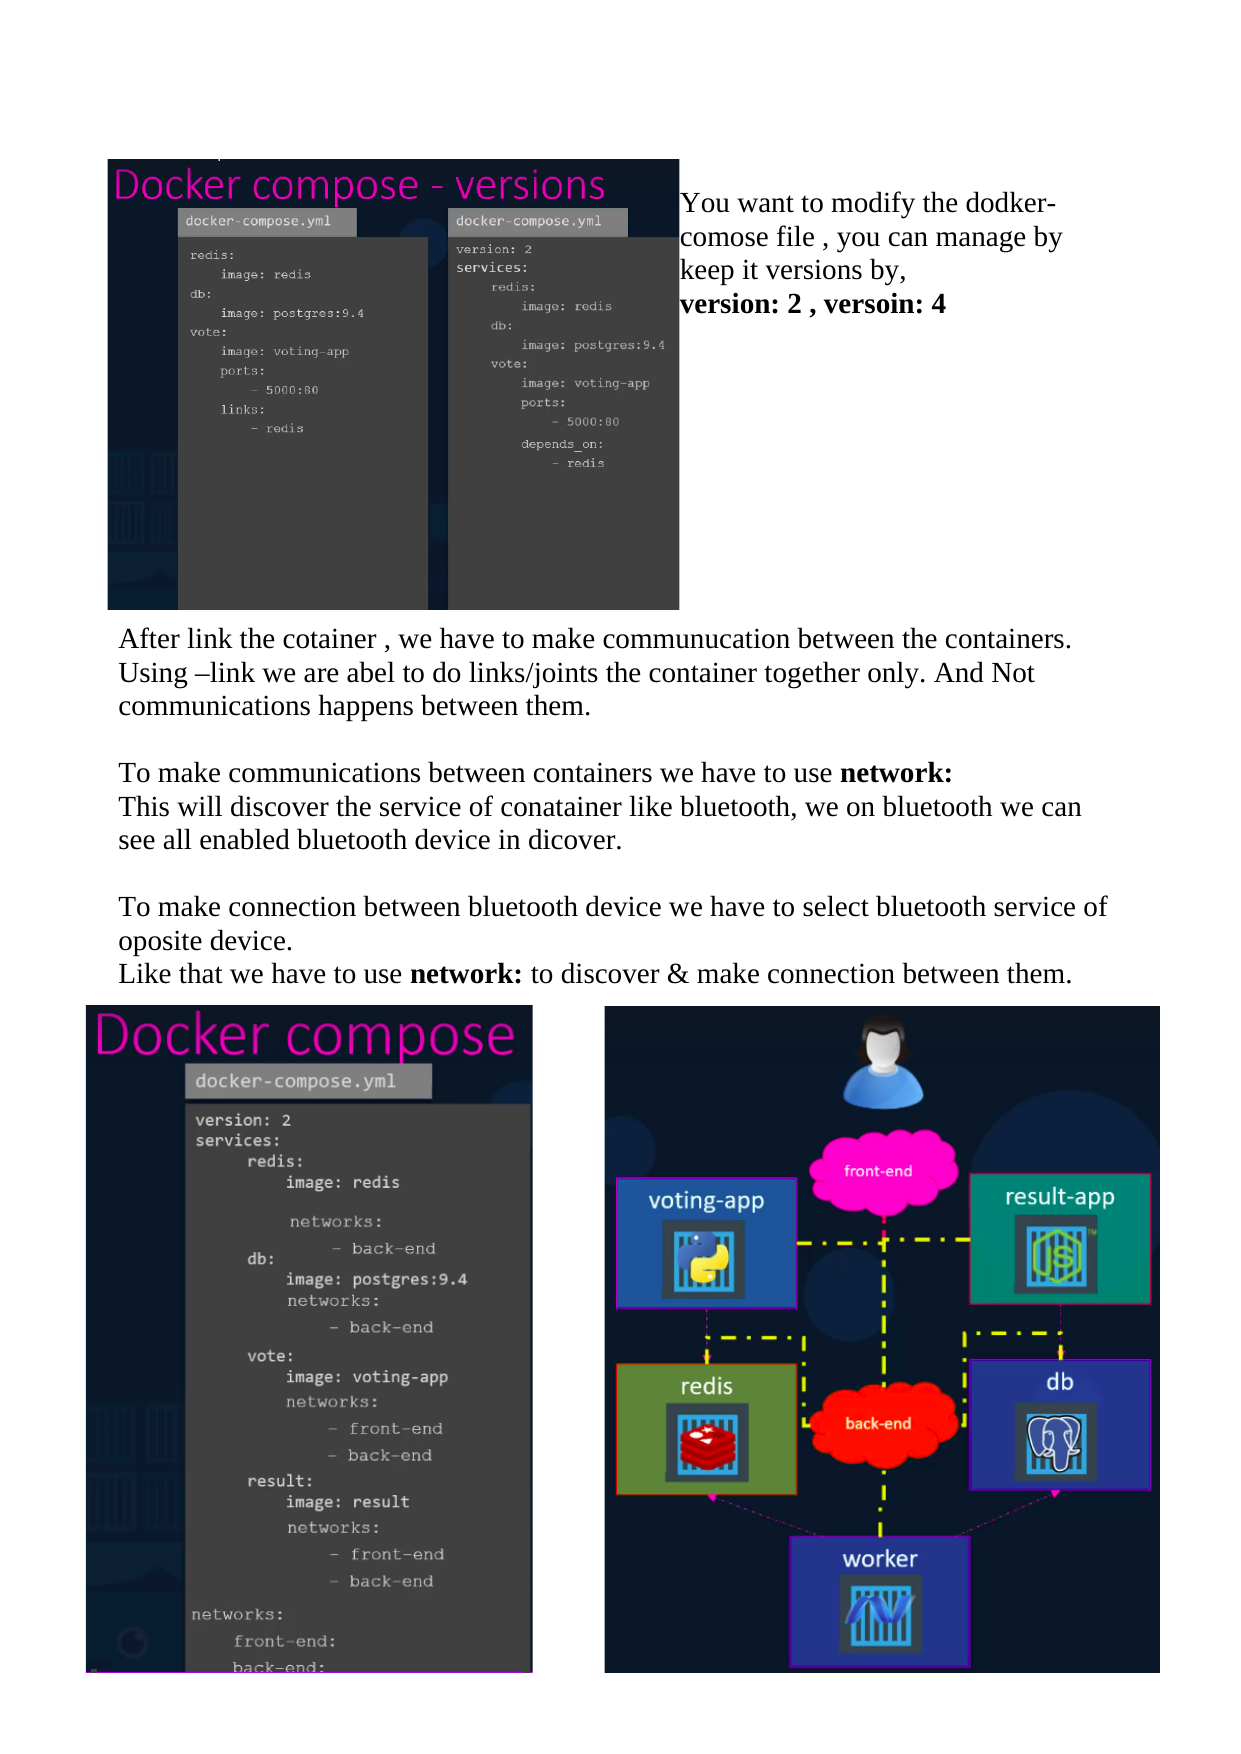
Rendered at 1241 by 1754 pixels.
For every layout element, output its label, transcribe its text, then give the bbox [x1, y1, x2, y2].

picture [1095, 1006, 1160, 1673]
picture [107, 159, 465, 610]
picture [85, 1005, 137, 1673]
text version: 2 , versoin: 4 [465, 286, 1122, 319]
text After link the cotainer , we have to make communucation between the containers. Using –link we are abel to do links/joints the container together only. And Not communications happens between them. To make communications between containers we have to use network: [118, 621, 1122, 789]
text You want to modify the dodker-comose file , you can manage by keep it versions by, [465, 185, 1122, 286]
text This will discover the service of conatainer like bluetooth, we on bluetooth we can see all enabled bluetooth device in dicover. To make connection between bluetooth device we have to select bluetooth service of oposite device. Like that we have to use network: to discover & make connection between them. [118, 789, 1122, 990]
